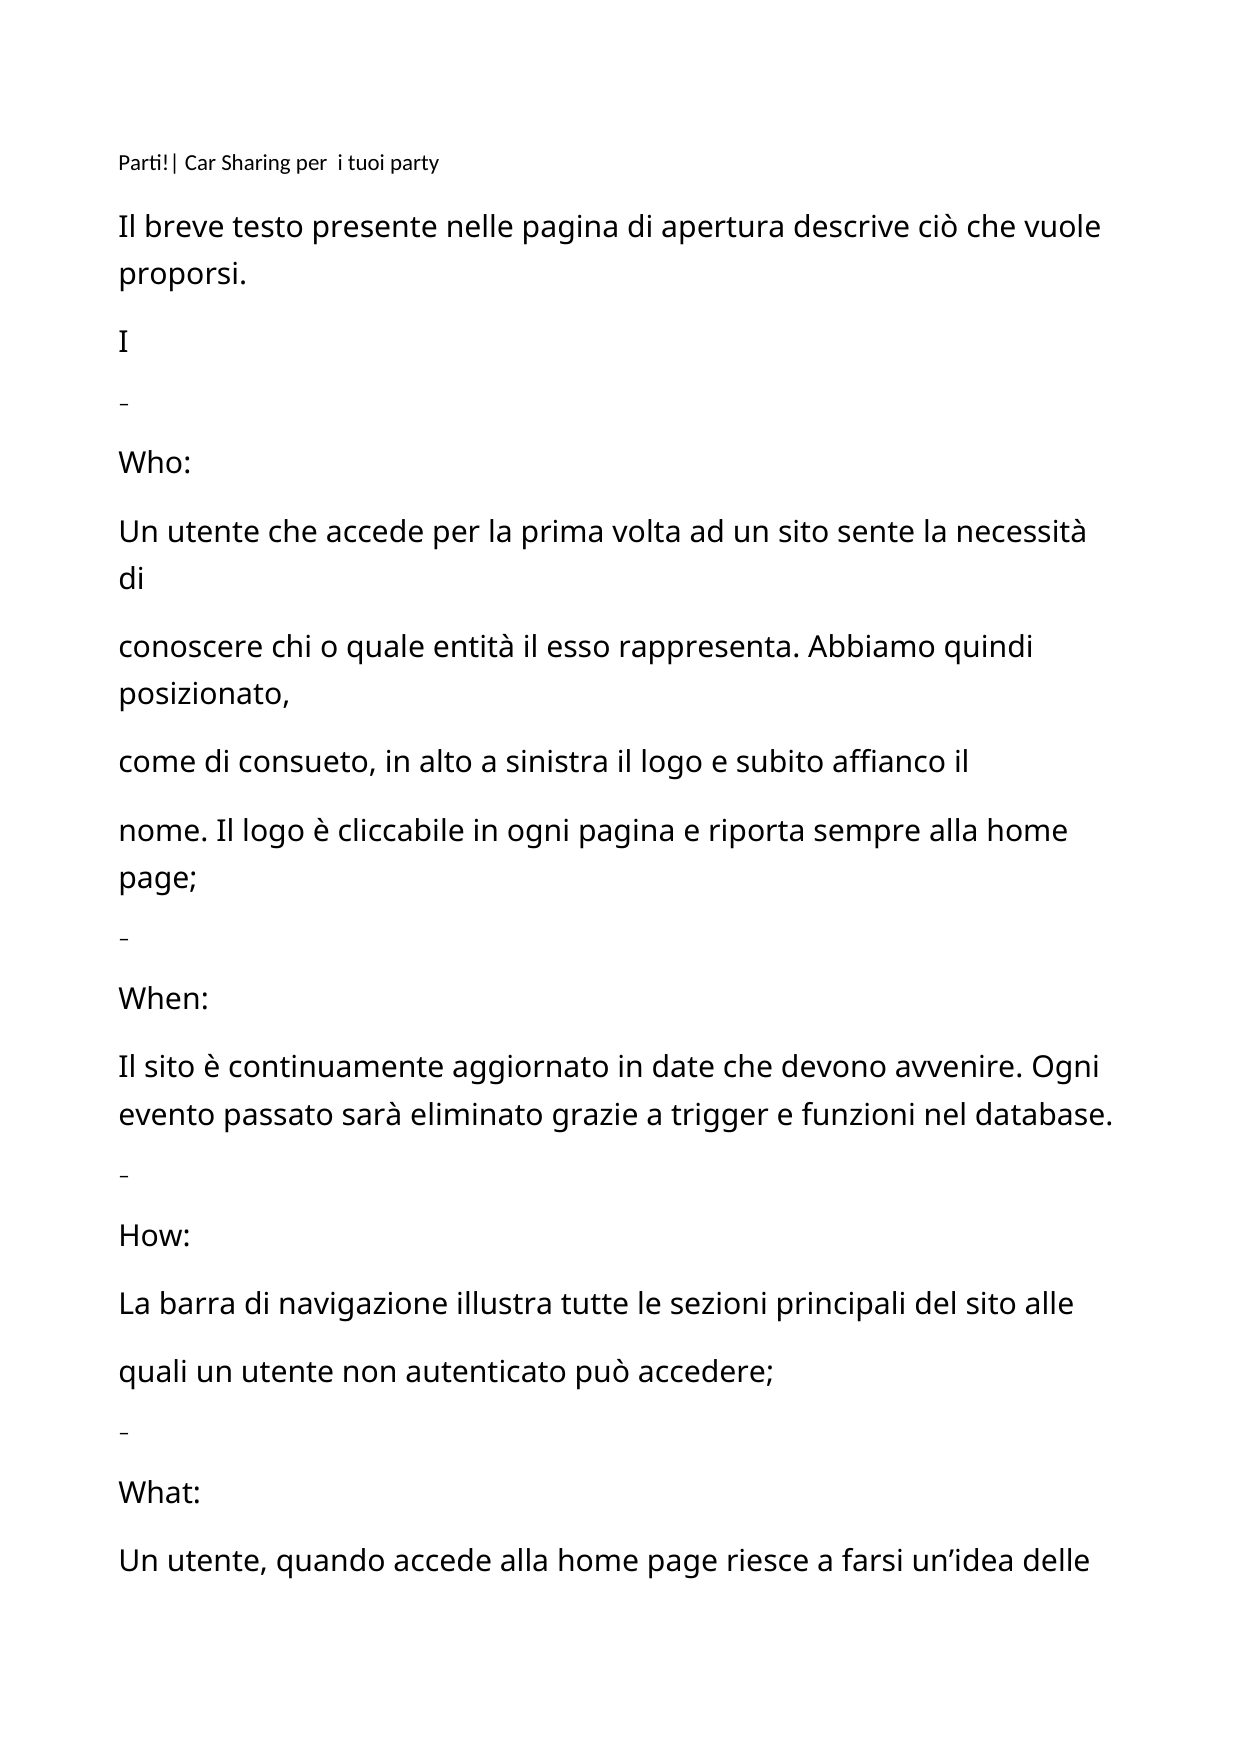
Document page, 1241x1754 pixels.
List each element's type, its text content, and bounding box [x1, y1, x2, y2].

text La barra di navigazione illustra tutte le sezioni principali del sito alle [118, 1282, 1122, 1323]
text When: [118, 977, 1122, 1018]
text What: [118, 1471, 1122, 1512]
text – [118, 924, 1122, 952]
text Un utente, quando accede alla home page riesce a farsi un’idea delle [118, 1539, 1122, 1580]
text Il breve testo presente nelle pagina di apertura descrive ciò che vuole proporsi. [118, 205, 1122, 293]
text nome. Il logo è cliccabile in ogni pagina e riporta sempre alla home page; [118, 809, 1122, 897]
text I [118, 321, 1122, 362]
text Who: [118, 442, 1122, 483]
text conoscere chi o quale entità il esso rappresenta. Abbiamo quindi posizionato, [118, 625, 1122, 714]
text How: [118, 1214, 1122, 1255]
text – [118, 1161, 1122, 1189]
text come di consueto, in alto a sinistra il logo e subito affianco il [118, 741, 1122, 782]
text Il sito è continuamente aggiornato in date che devono avvenire. Ogni evento passato sarà eliminato grazie a trigger e funzioni nel database. [118, 1045, 1122, 1134]
text – [118, 389, 1122, 417]
text quali un utente non autenticato può accedere; [118, 1350, 1122, 1391]
text Un utente che accede per la prima volta ad un sito sente la necessità di [118, 510, 1122, 598]
text – [118, 1418, 1122, 1446]
